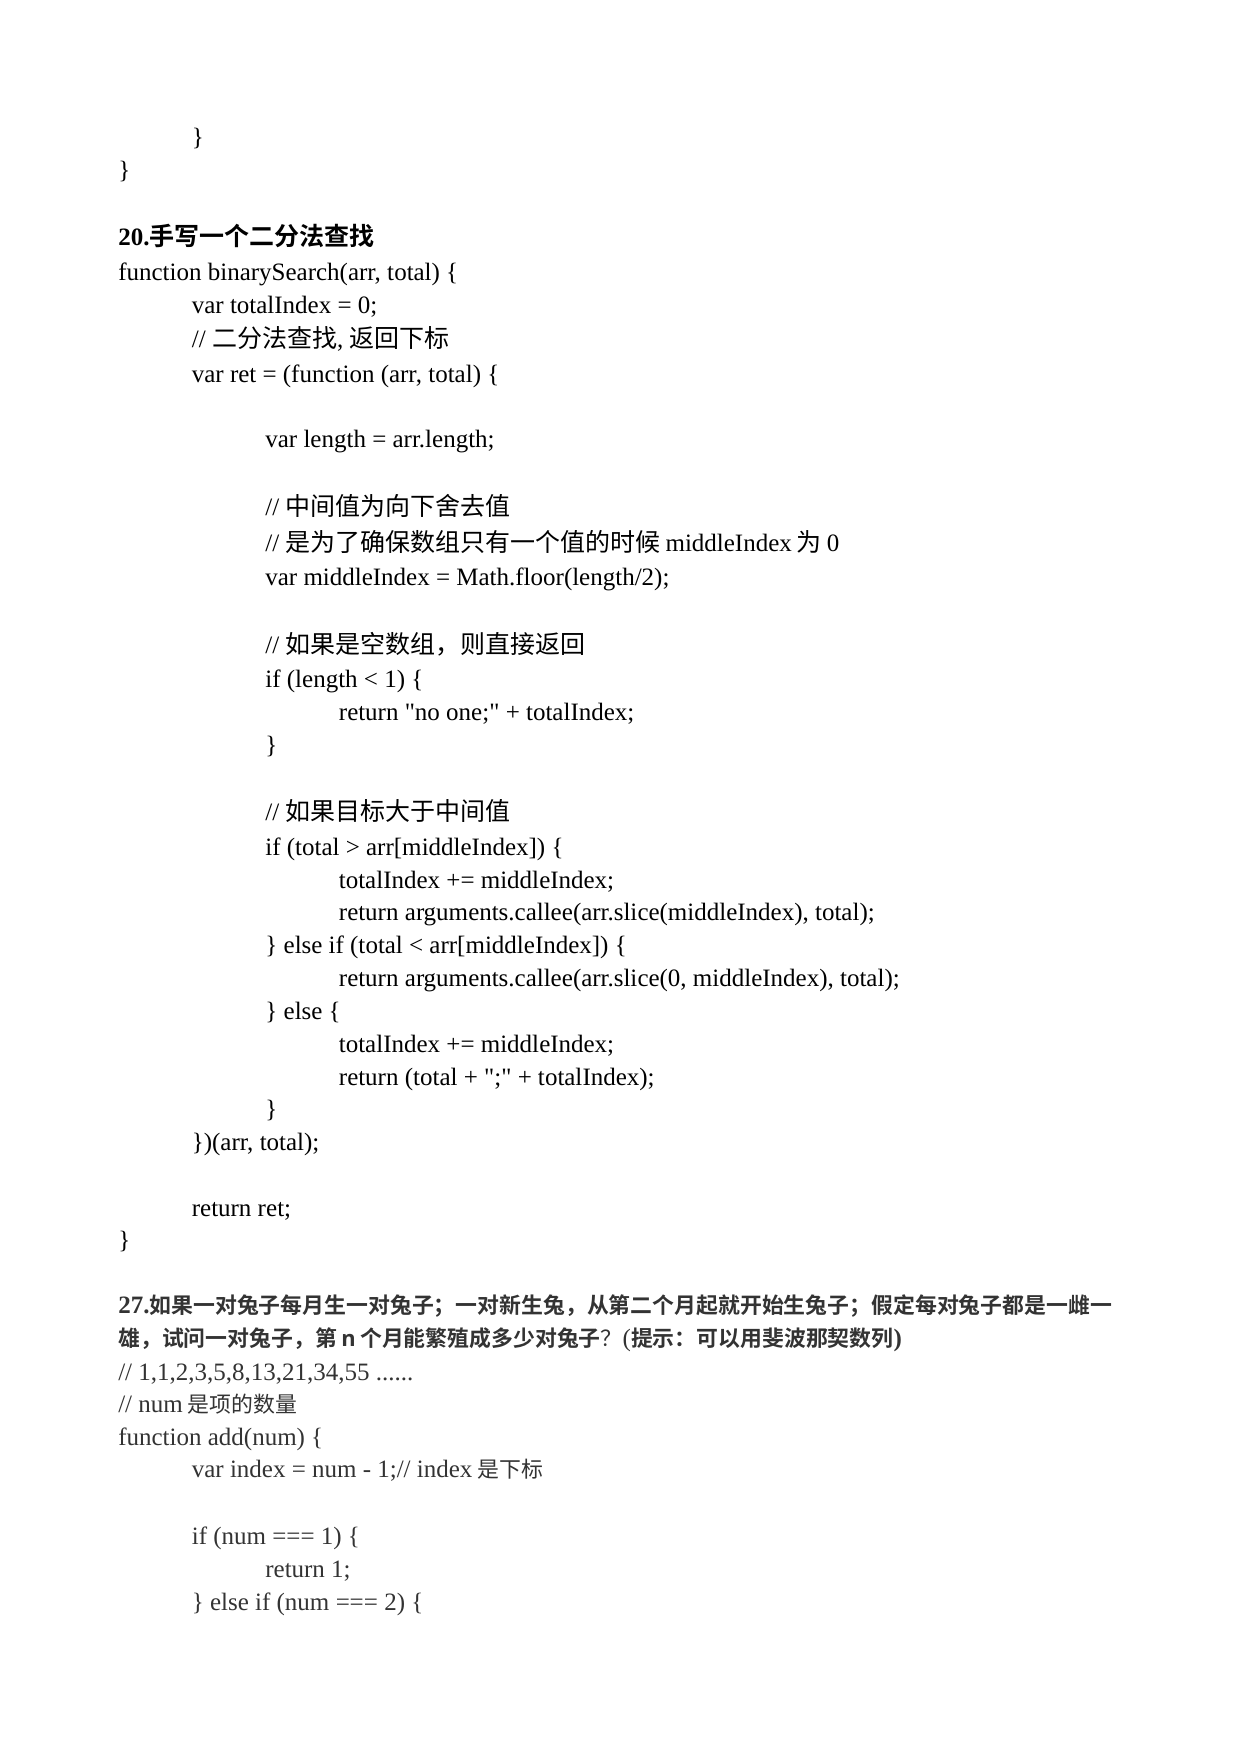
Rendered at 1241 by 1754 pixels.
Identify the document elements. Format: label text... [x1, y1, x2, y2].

text // 如果目标大于中间值 [118, 792, 1122, 828]
text // 如果是空数组，则直接返回 [118, 624, 1122, 660]
text var index = num - 1;// index是下标 [118, 1451, 1122, 1484]
text } [118, 118, 1122, 151]
text } [118, 151, 1122, 184]
text function add(num) { [118, 1418, 1122, 1451]
text totalIndex += middleIndex; [118, 861, 1122, 893]
text var totalIndex = 0; [118, 286, 1122, 318]
text var length = arr.length; [118, 420, 1122, 453]
text return arguments.callee(arr.slice(0, middleIndex), total); [118, 959, 1122, 992]
text if (length < 1) { [118, 660, 1122, 693]
text } [118, 1090, 1122, 1123]
text if (num === 1) { [118, 1517, 1122, 1550]
text if (total > arr[middleIndex]) { [118, 828, 1122, 861]
text return arguments.callee(arr.slice(middleIndex), total); [118, 893, 1122, 926]
text // 二分法查找, 返回下标 [118, 318, 1122, 355]
text return 1; [118, 1550, 1122, 1582]
text var ret = (function (arr, total) { [118, 355, 1122, 387]
text var middleIndex = Math.floor(length/2); [118, 558, 1122, 591]
text // 1,1,2,3,5,8,13,21,34,55 ...... [118, 1353, 1122, 1386]
text // 是为了确保数组只有一个值的时候middleIndex为0 [118, 522, 1122, 558]
text } else { [118, 992, 1122, 1025]
text } [118, 726, 1122, 759]
text return ret; [118, 1189, 1122, 1222]
text })(arr, total); [118, 1123, 1122, 1156]
text } else if (total < arr[middleIndex]) { [118, 926, 1122, 959]
text totalIndex += middleIndex; [118, 1025, 1122, 1057]
text // num是项的数量 [118, 1386, 1122, 1418]
text } [118, 1222, 1122, 1254]
text } else if (num === 2) { [118, 1582, 1122, 1615]
text return "no one;" + totalIndex; [118, 693, 1122, 726]
text 20.手写一个二分法查找 [118, 217, 1122, 253]
text 27.如果一对兔子每月生一对兔子；一对新生兔，从第二个月起就开始生兔子；假定每对兔子都是一雌一雄，试问一对兔子，第n个月能繁殖成多少对兔子？(提示：可以用斐波那契数列) [118, 1287, 1122, 1353]
text function binarySearch(arr, total) { [118, 253, 1122, 286]
text return (total + ";" + totalIndex); [118, 1057, 1122, 1090]
text // 中间值为向下舍去值 [118, 486, 1122, 522]
